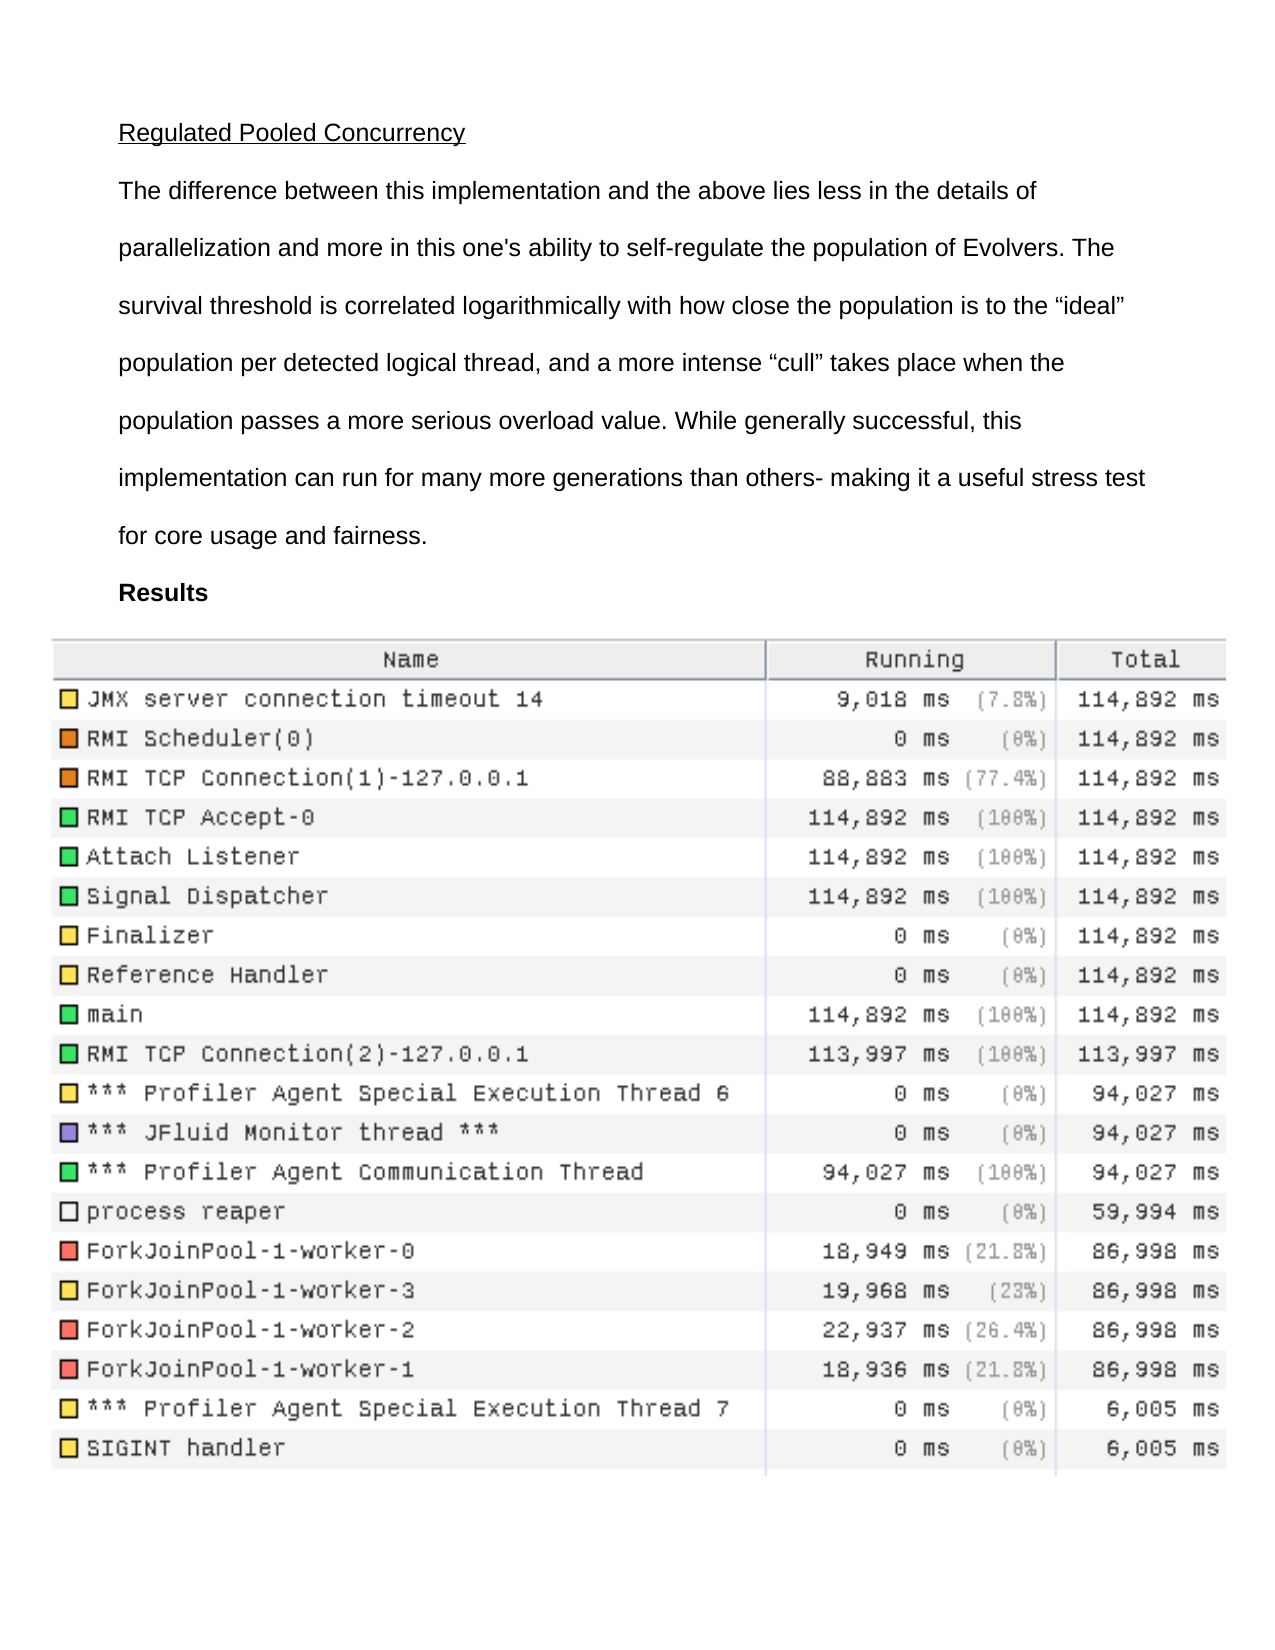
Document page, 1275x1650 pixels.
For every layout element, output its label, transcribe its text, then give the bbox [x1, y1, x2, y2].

text Regulated Pooled Concurrency [118, 118, 1157, 147]
text Results [118, 578, 1157, 607]
text The difference between this implementation and the above lies less in the details of parallelization and more in this one's ability to self-regulate the population of Evolvers. The survival threshold is correlated logarithmically with how close the population is to the “ideal” population per detected logical thread, and a more intense “cull” takes place when the population passes a more serious overload value. While generally successful, this implementation can run for many more generations than others- making it a useful stress test for core usage and fairness. [118, 176, 1157, 549]
picture [48, 635, 1227, 1476]
